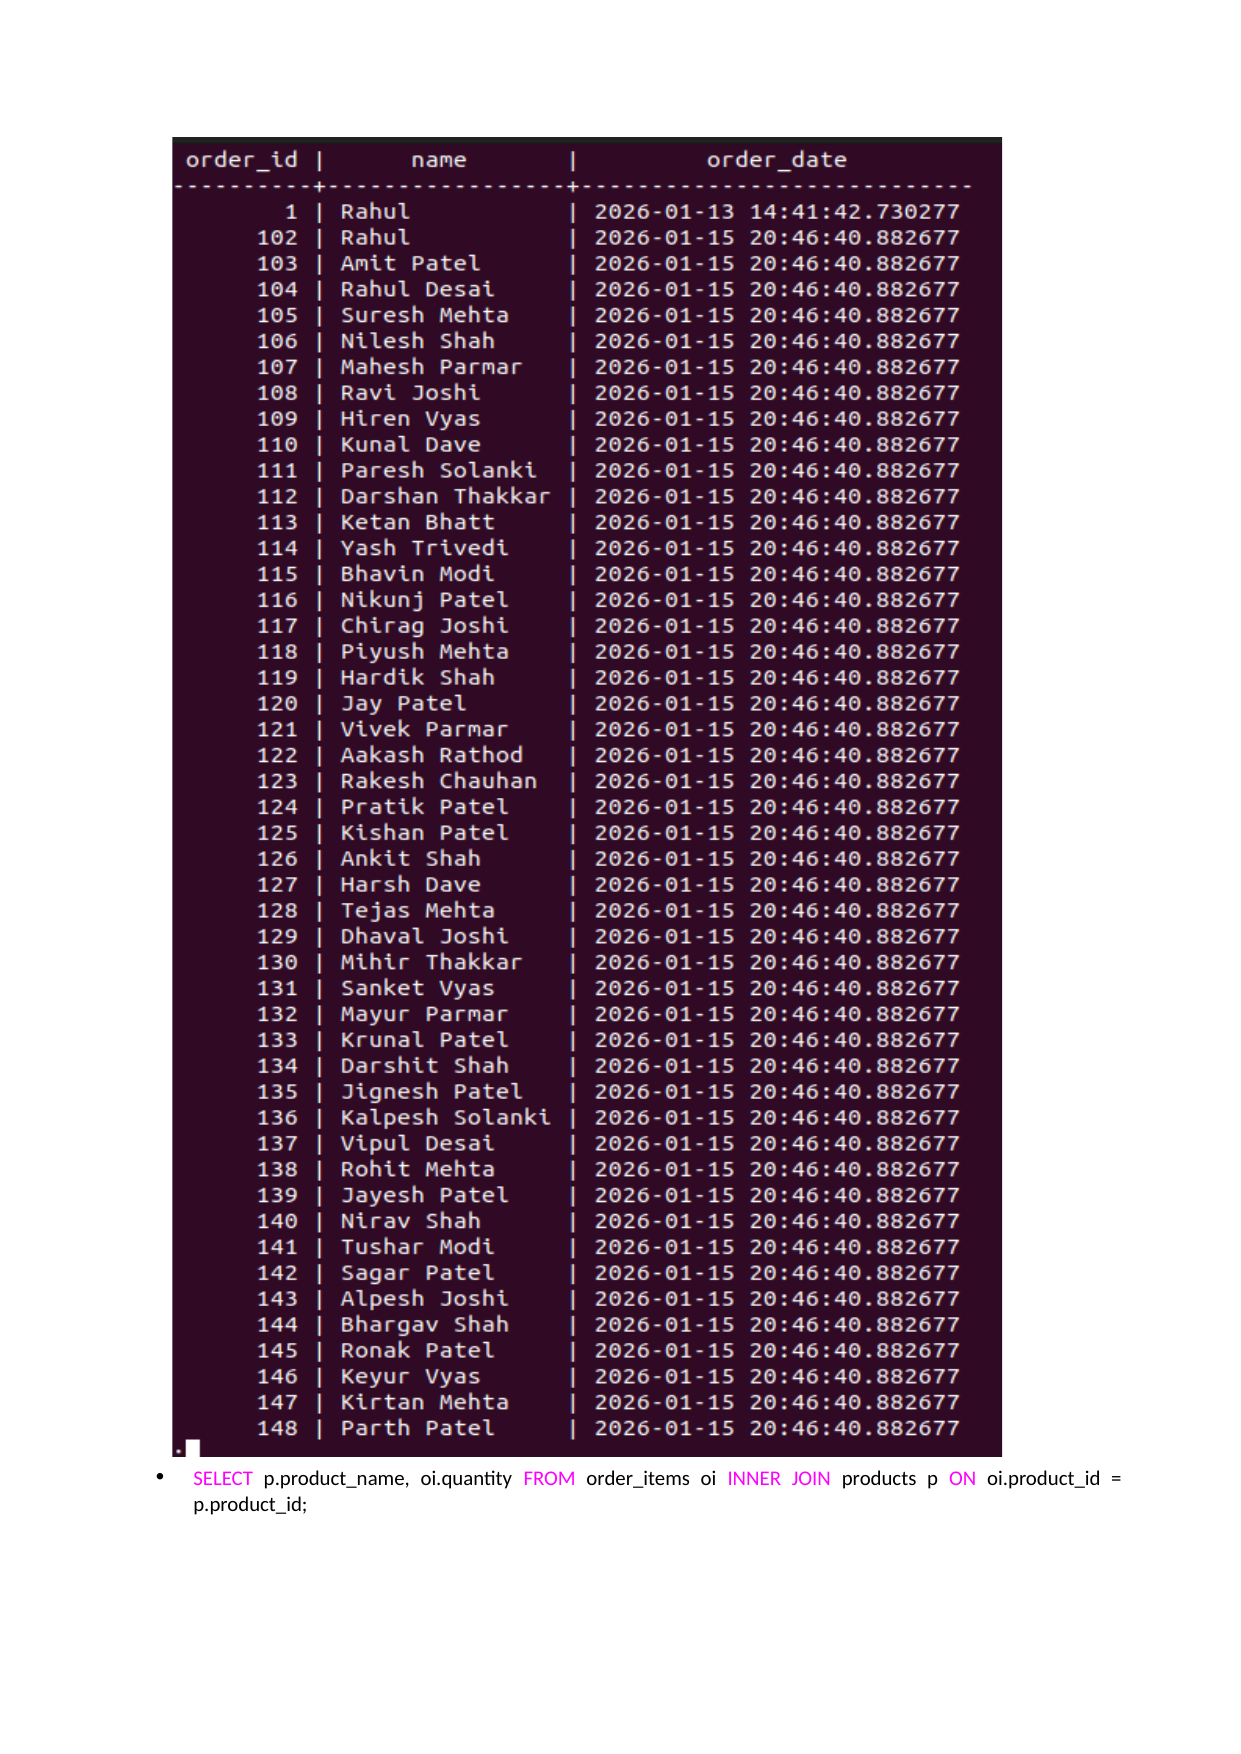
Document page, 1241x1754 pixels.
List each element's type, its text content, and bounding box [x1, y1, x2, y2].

picture [172, 137, 1003, 1457]
list SELECT p.product_name, oi.quantity FROM order_items oi INNER JOIN products p ON oi.product_id = p.product_id; [156, 1465, 1122, 1516]
